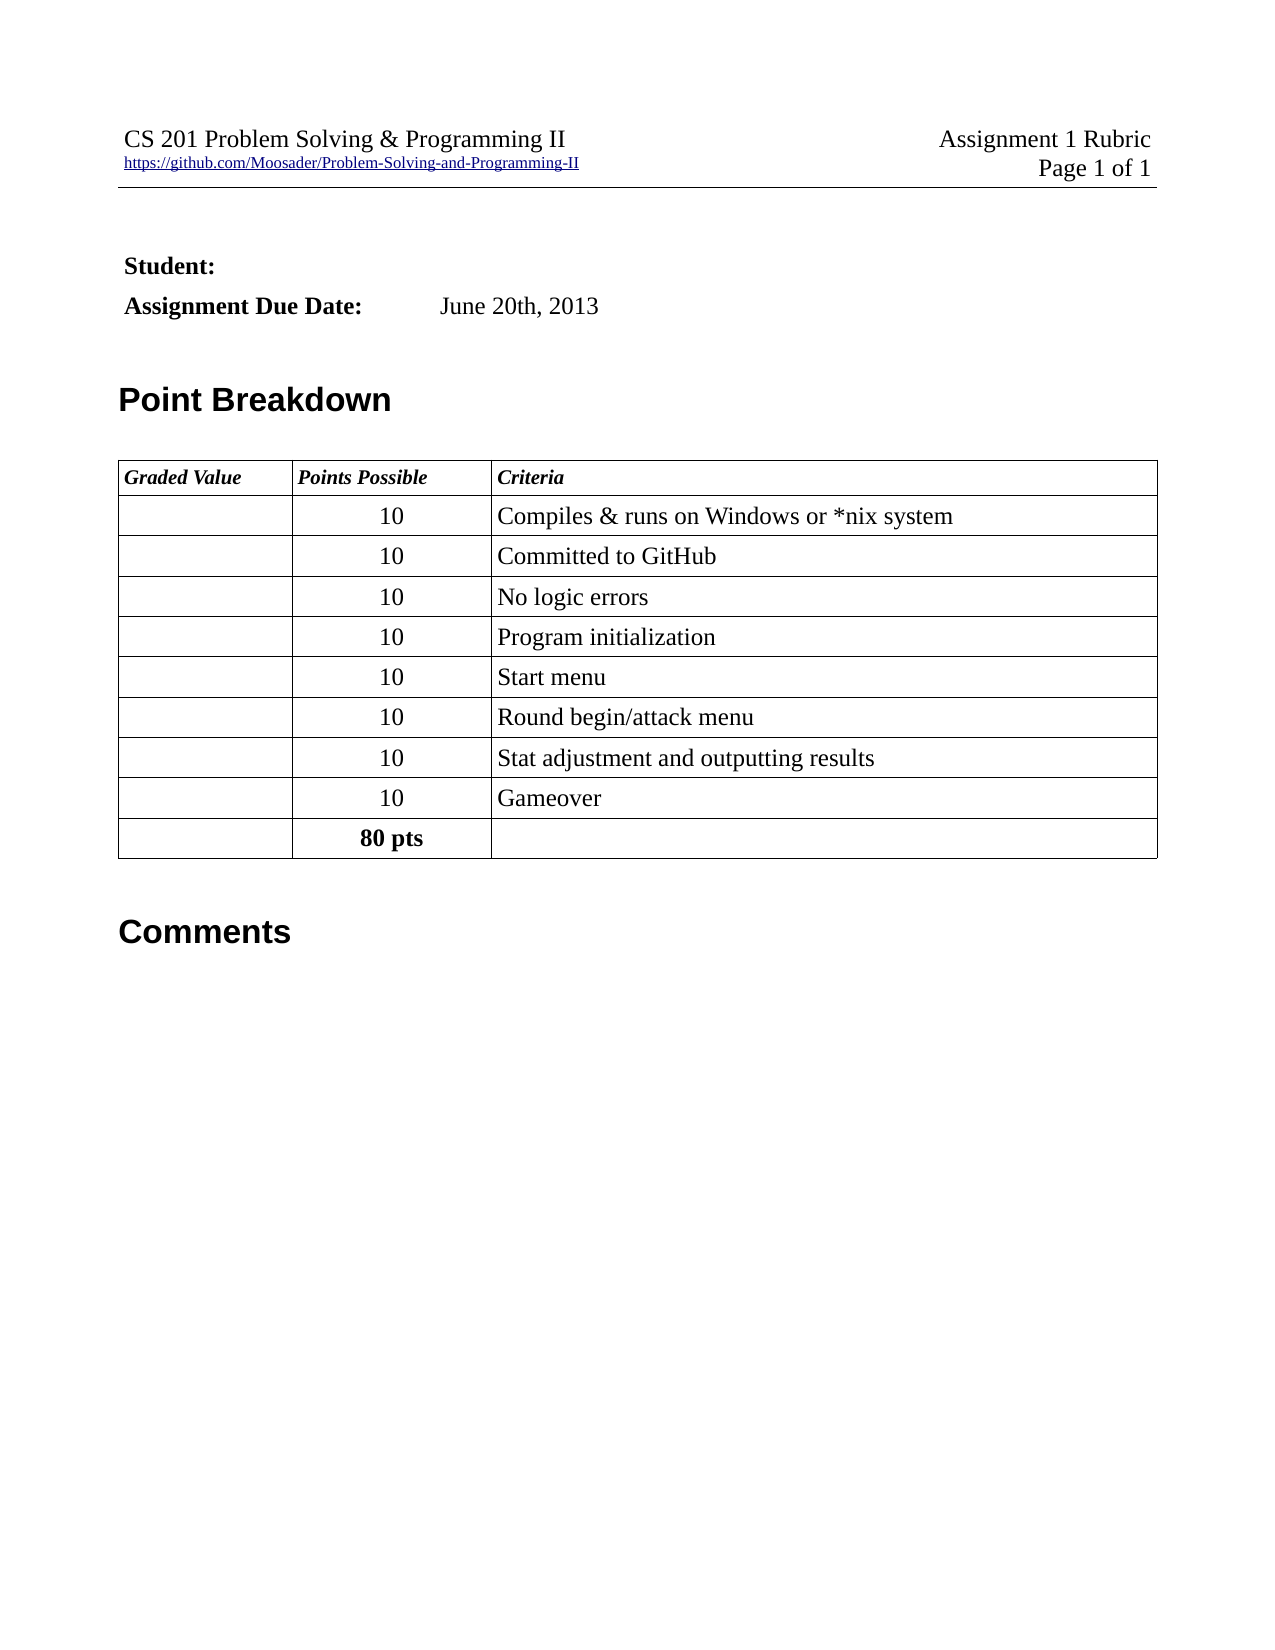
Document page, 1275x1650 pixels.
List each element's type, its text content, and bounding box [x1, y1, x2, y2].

table_cell 10 [293, 698, 491, 737]
table_cell [119, 617, 292, 656]
table_cell Committed to GitHub [492, 536, 1157, 576]
table_header Student: [118, 245, 434, 286]
table_cell 10 [293, 617, 491, 656]
subtitle Comments [118, 912, 1157, 950]
table_cell 10 [293, 657, 491, 697]
table_header Graded Value [119, 461, 292, 495]
table_cell [119, 778, 292, 818]
table_cell Start menu [492, 657, 1157, 697]
table_cell Round begin/attack menu [492, 698, 1157, 737]
table_cell [119, 496, 292, 535]
table_cell Gameover [492, 778, 1157, 818]
table_header Criteria [492, 461, 1157, 495]
table_cell [119, 536, 292, 576]
table_cell Compiles & runs on Windows or *nix system [492, 496, 1157, 535]
table_cell 10 [293, 536, 491, 576]
table_cell 80 pts [293, 819, 491, 858]
table_cell [119, 577, 292, 616]
table_cell 10 [293, 738, 491, 777]
table_cell Assignment Due Date: [118, 286, 434, 326]
table_cell 10 [293, 496, 491, 535]
table_cell 10 [293, 778, 491, 818]
table_cell 10 [293, 577, 491, 616]
table_header [434, 245, 1157, 286]
subtitle Point Breakdown [118, 379, 1157, 418]
table_cell Program initialization [492, 617, 1157, 656]
table_cell [119, 819, 292, 858]
table_cell [119, 657, 292, 697]
table_cell No logic errors [492, 577, 1157, 616]
table_cell Stat adjustment and outputting results [492, 738, 1157, 777]
table_cell [119, 738, 292, 777]
table_cell [492, 819, 1157, 858]
table_cell June 20th, 2013 [434, 286, 1157, 326]
table_header Points Possible [293, 461, 491, 495]
table_cell [119, 698, 292, 737]
